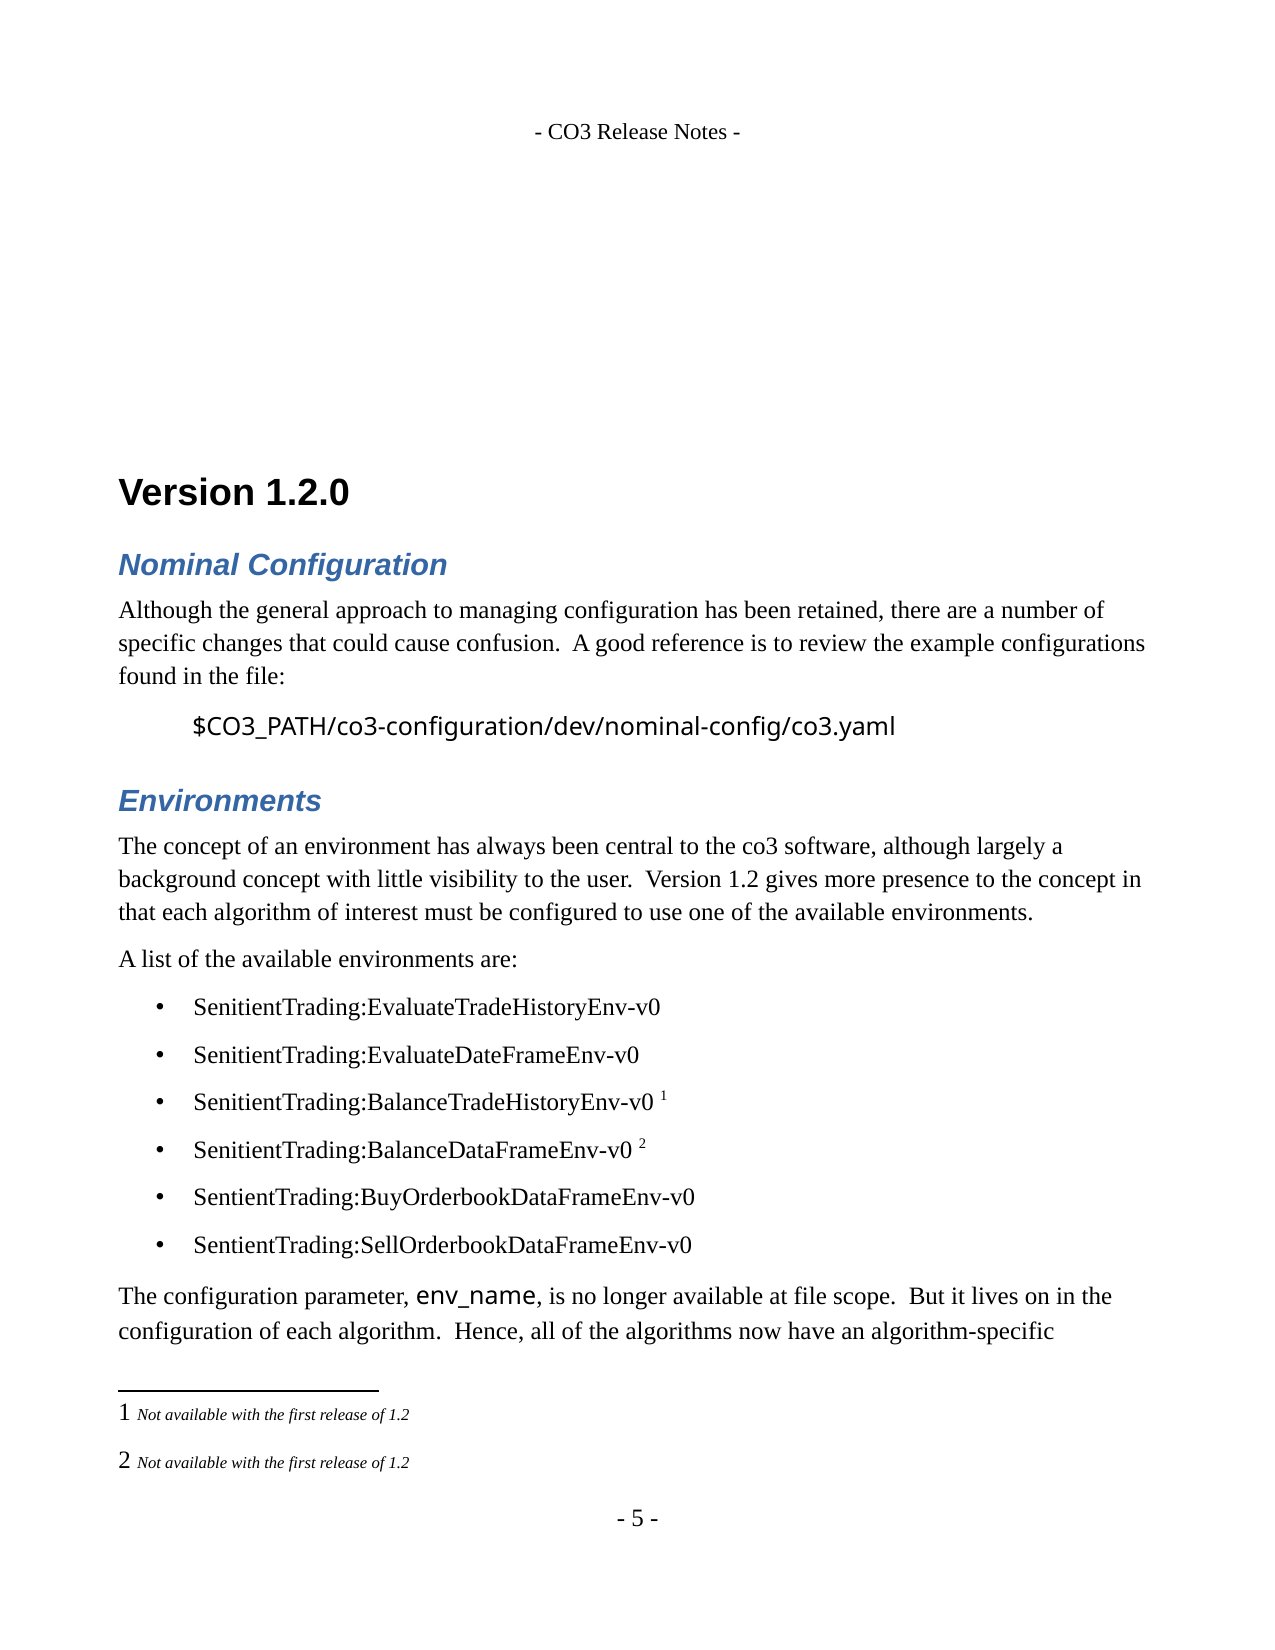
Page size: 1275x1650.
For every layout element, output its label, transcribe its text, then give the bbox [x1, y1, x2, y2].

subtitle Version 1.2.0 [118, 470, 1157, 514]
text The configuration parameter, env_name, is no longer available at file scope. But it lives on in the configuration of each algorithm. Hence, all of the algorithms now have an algorithm-specific [118, 1278, 1157, 1345]
list SenitientTrading:EvaluateDateFrameEnv-v0 [156, 1040, 1157, 1068]
text $CO3_PATH/co3-configuration/dev/nominal-config/co3.yaml [192, 708, 1157, 742]
list SentientTrading:BuyOrderbookDataFrameEnv-v0 [156, 1182, 1157, 1211]
list SenitientTrading:EvaluateTradeHistoryEnv-v0 [156, 992, 1157, 1021]
list SenitientTrading:BalanceTradeHistoryEnv-v0 [156, 1087, 1157, 1116]
list Not available with the first release of 1.2 [118, 1397, 1157, 1426]
subtitle Environments [118, 783, 1157, 818]
list SenitientTrading:BalanceDataFrameEnv-v0 [156, 1135, 1157, 1164]
text A list of the available environments are: [118, 944, 1157, 973]
list SentientTrading:SellOrderbookDataFrameEnv-v0 [156, 1230, 1157, 1259]
text Although the general approach to managing configuration has been retained, there are a number of specific changes that could cause confusion. A good reference is to review the example configurations found in the file: [118, 595, 1157, 689]
list Not available with the first release of 1.2 [118, 1445, 1157, 1474]
text The concept of an environment has always been central to the co3 software, although largely a background concept with little visibility to the user. Version 1.2 gives more presence to the concept in that each algorithm of interest must be configured to use one of the available environments. [118, 831, 1157, 926]
subtitle Nominal Configuration [118, 547, 1157, 582]
